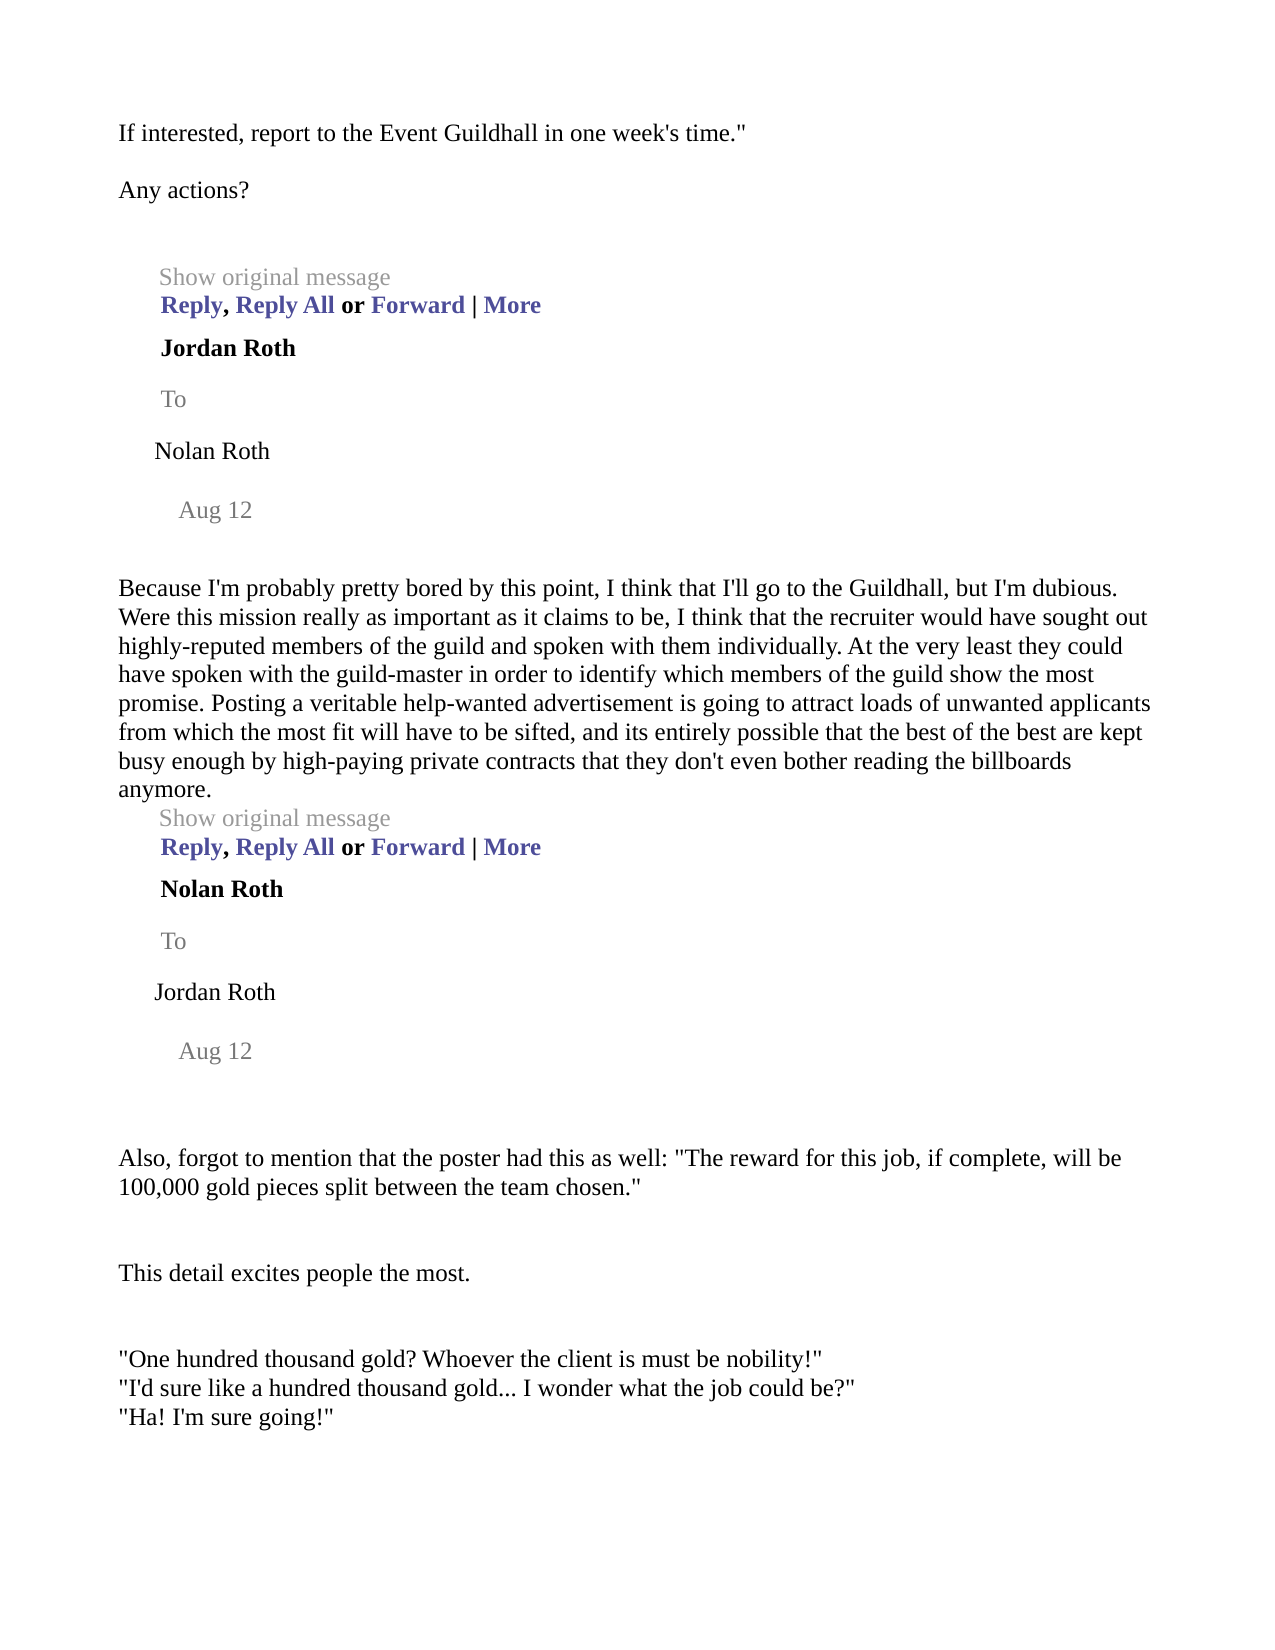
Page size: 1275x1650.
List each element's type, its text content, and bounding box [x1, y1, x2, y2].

text Aug 12 [163, 486, 1113, 533]
text Because I'm probably pretty bored by this point, I think that I'll go to the Guildhall, but I'm dubious. Were this mission really as important as it claims to be, I think that the recruiter would have sought out highly-reputed members of the guild and spoken with them individually. At the very least they could have spoken with the guild-master in order to identify which members of the guild show the most promise. Posting a veritable help-wanted advertisement is going to attract loads of unwanted applicants from which the most fit will have to be sifted, and its entirely possible that the best of the best are kept busy enough by high-paying private contracts that they don't even bother reading the billboards anymore. [118, 573, 1157, 803]
text [27, 874, 52, 903]
text To [160, 922, 1005, 954]
text Show original message [152, 803, 1115, 832]
text Jordan Roth [160, 329, 1115, 362]
text Nolan Roth [154, 432, 1005, 465]
text Reply, Reply All or Forward | More [160, 291, 1115, 319]
text To [160, 380, 1005, 413]
text If interested, report to the Event Guildhall in one week's time." Any actions? [118, 118, 1157, 204]
text Reply, Reply All or Forward | More [160, 832, 1115, 861]
text Also, forgot to mention that the poster had this as well: "The reward for this job, if complete, will be 100,000 gold pieces split between the team chosen." This detail excites people the most. [118, 1143, 1157, 1287]
text Show original message [152, 262, 1115, 291]
text Nolan Roth [160, 870, 1115, 903]
text Aug 12 [163, 1027, 1113, 1074]
text "One hundred thousand gold? Whoever the client is must be nobility!" "I'd sure like a hundred thousand gold... I wonder what the job could be?" [118, 1344, 1157, 1402]
text "Ha! I'm sure going!" [118, 1402, 1157, 1431]
text Jordan Roth [154, 973, 1005, 1006]
text [27, 333, 52, 362]
